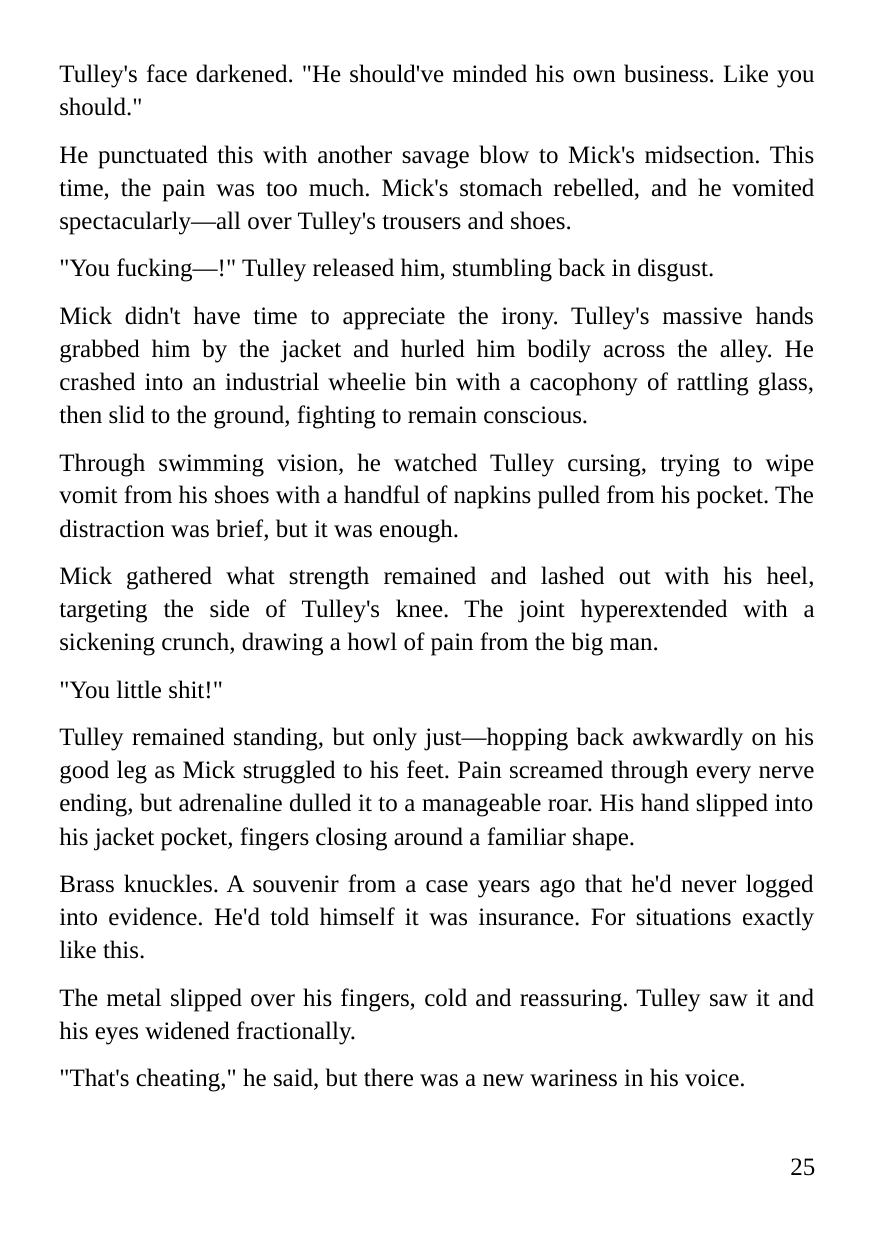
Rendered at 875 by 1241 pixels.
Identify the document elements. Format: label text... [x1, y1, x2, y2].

text The metal slipped over his fingers, cold and reassuring. Tulley saw it and his eyes widened fractionally. [59, 983, 815, 1044]
text Tulley's face darkened. "He should've minded his own business. Like you should." [59, 59, 815, 121]
text Brass knuckles. A souvenir from a case years ago that he'd never logged into evidence. He'd told himself it was insurance. For situations exactly like this. [59, 869, 815, 964]
text Through swimming vision, he watched Tulley cursing, trying to wipe vomit from his shoes with a handful of napkins pulled from his pocket. The distraction was brief, but it was enough. [59, 448, 815, 542]
text "You fucking—!" Tulley released him, stumbling back in disgust. [59, 253, 815, 282]
text He punctuated this with another savage blow to Mick's midsection. This time, the pain was too much. Mick's stomach rebelled, and he vomited spectacularly—all over Tulley's trousers and shoes. [59, 140, 815, 234]
text Tulley remained standing, but only just—hopping back awkwardly on his good leg as Mick struggled to his feet. Pain screamed through every nerve ending, but adrenaline dulled it to a manageable roar. His hand slipped into his jacket pocket, fingers closing around a familiar shape. [59, 722, 815, 850]
text "That's cheating," he said, but there was a new wariness in his voice. [59, 1063, 815, 1092]
text "You little shit!" [59, 675, 815, 704]
text Mick gathered what strength remained and lashed out with his heel, targeting the side of Tulley's knee. The joint hyperextended with a sickening crunch, drawing a howl of pain from the big man. [59, 561, 815, 656]
text Mick didn't have time to appreciate the irony. Tulley's massive hands grabbed him by the jacket and hurled him bodily across the alley. He crashed into an industrial wheelie bin with a cacophony of rattling glass, then slid to the ground, fighting to remain conscious. [59, 301, 815, 429]
